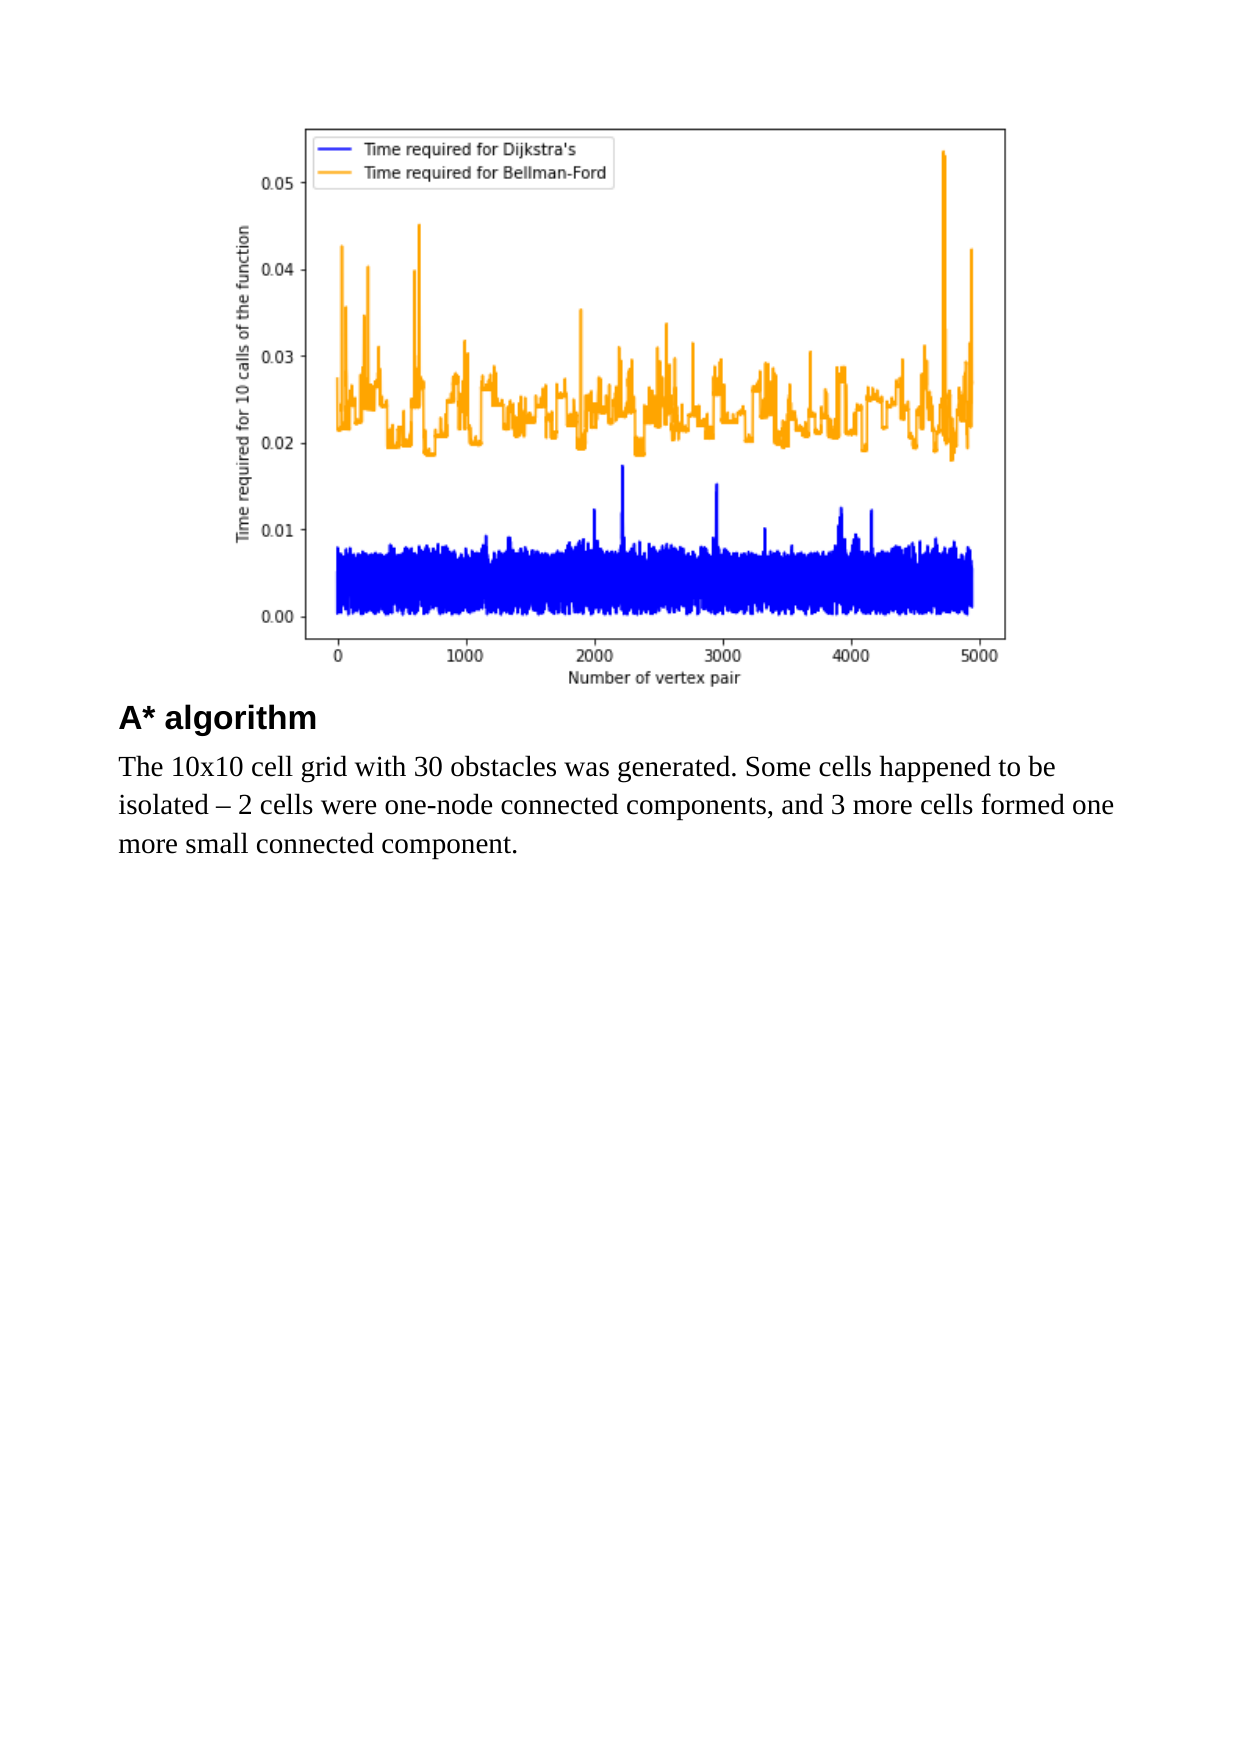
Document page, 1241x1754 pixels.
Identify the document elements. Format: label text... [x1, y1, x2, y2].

subtitle A* algorithm [118, 118, 1122, 736]
picture [227, 118, 1014, 698]
text The 10x10 cell grid with 30 obstacles was generated. Some cells happened to be isolated – 2 cells were one-node connected components, and 3 more cells formed one more small connected component. [118, 749, 1122, 859]
